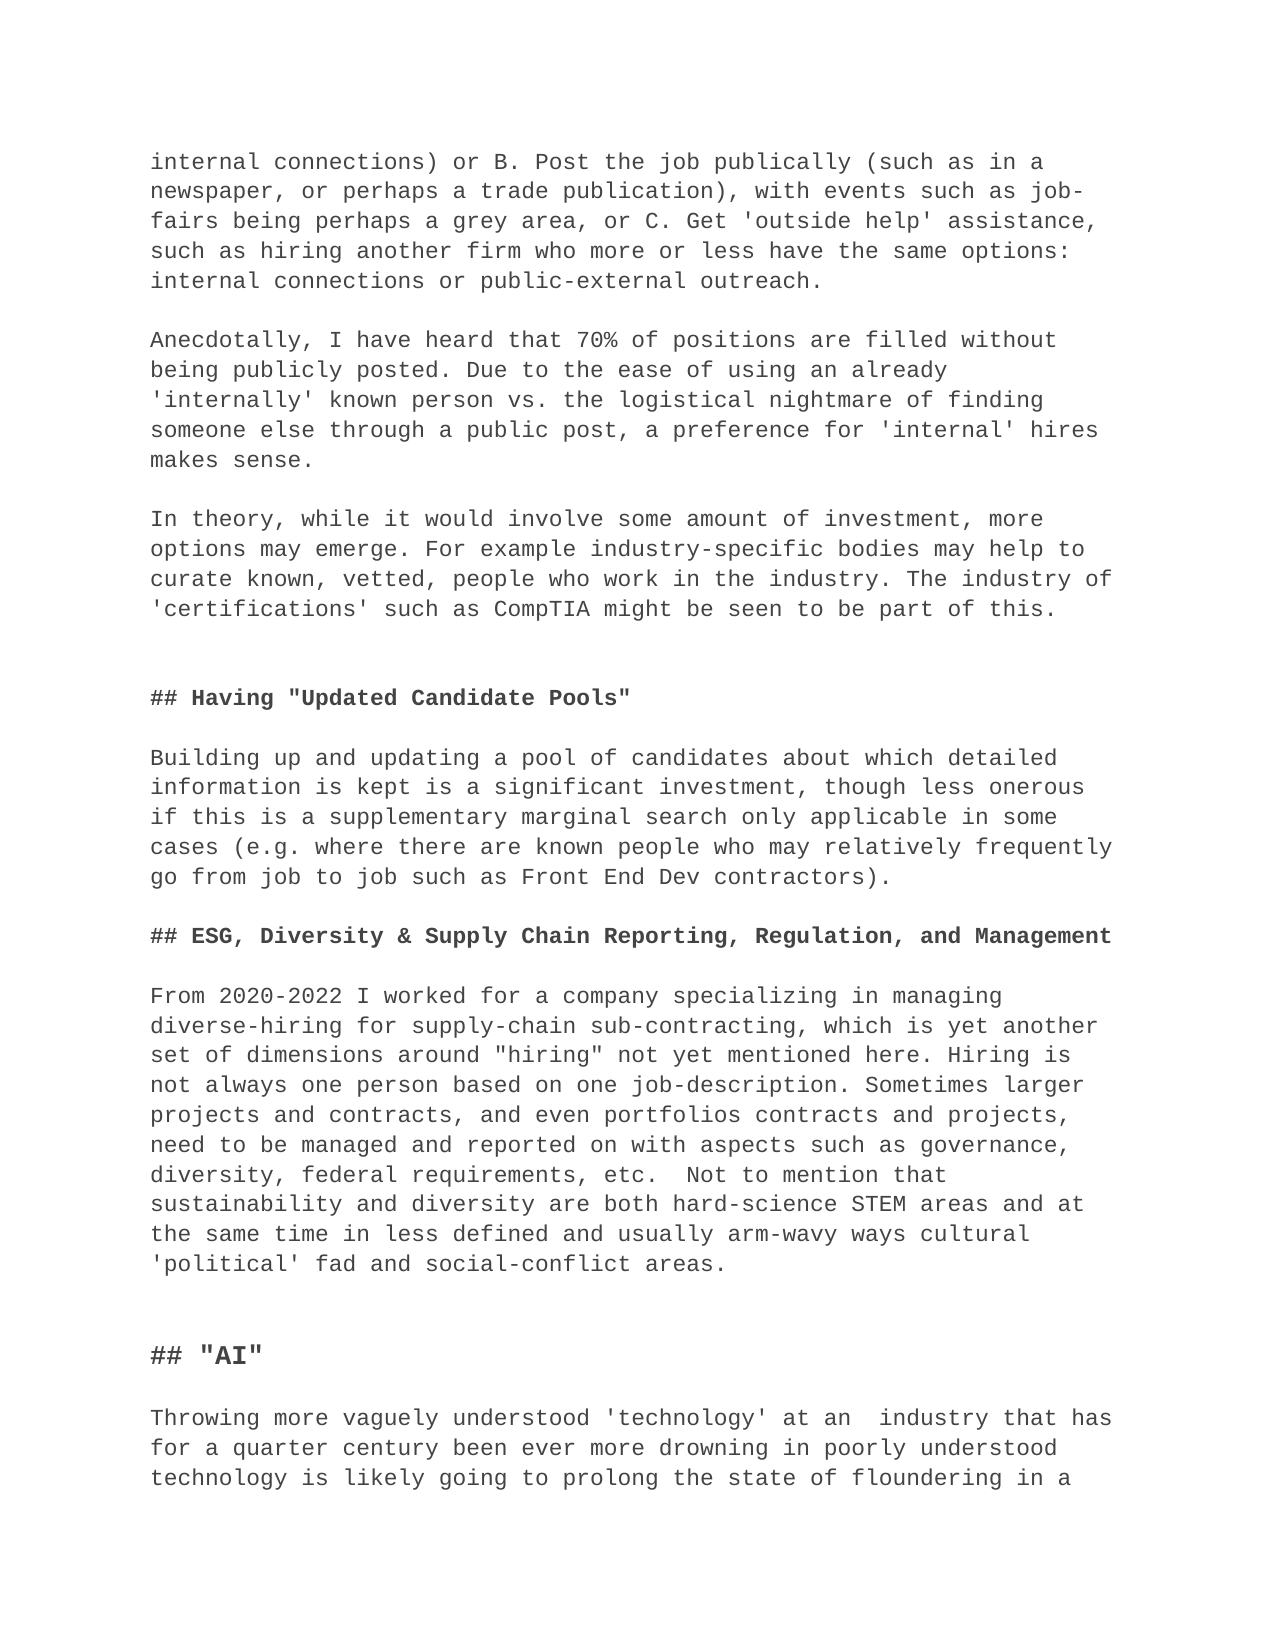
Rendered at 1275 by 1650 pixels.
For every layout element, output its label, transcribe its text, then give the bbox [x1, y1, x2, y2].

text From 2020-2022 I worked for a company specializing in managing diverse-hiring for supply-chain sub-contracting, which is yet another set of dimensions around "hiring" not yet mentioned here. Hiring is not always one person based on one job-description. Sometimes larger projects and contracts, and even portfolios contracts and projects, need to be managed and reported on with aspects such as governance, diversity, federal requirements, etc. Not to mention that sustainability and diversity are both hard-science STEM areas and at the same time in less defined and usually arm-wavy ways cultural 'political' fad and social-conflict areas. [150, 984, 1125, 1278]
text Building up and updating a pool of candidates about which detailed information is kept is a significant investment, though less onerous if this is a supplementary marginal search only applicable in some cases (e.g. where there are known people who may relatively frequently go from job to job such as Front End Dev contractors). [150, 746, 1125, 891]
text Throwing more vaguely understood 'technology' at an industry that has for a quarter century been ever more drowning in poorly understood technology is likely going to prolong the state of floundering in a [150, 1407, 1125, 1492]
text internal connections) or B. Post the job publically (such as in a newspaper, or perhaps a trade publication), with events such as job-fairs being perhaps a grey area, or C. Get 'outside help' assistance, such as hiring another firm who more or less have the same options: internal connections or public-external outreach. [150, 150, 1125, 295]
text ## "AI" [150, 1342, 1125, 1372]
text In theory, while it would involve some amount of investment, more options may emerge. For example industry-specific bodies may help to curate known, vetted, people who work in the industry. The industry of 'certifications' such as CompTIA might be seen to be part of this. [150, 507, 1125, 623]
text Anecdotally, I have heard that 70% of positions are filled without being publicly posted. Due to the ease of using an already 'internally' known person vs. the logistical nightmare of finding someone else through a public post, a preference for 'internal' hires makes sense. [150, 329, 1125, 474]
text ## Having "Updated Candidate Pools" [150, 686, 1125, 712]
text ## ESG, Diversity & Supply Chain Reporting, Regulation, and Management [150, 924, 1125, 951]
